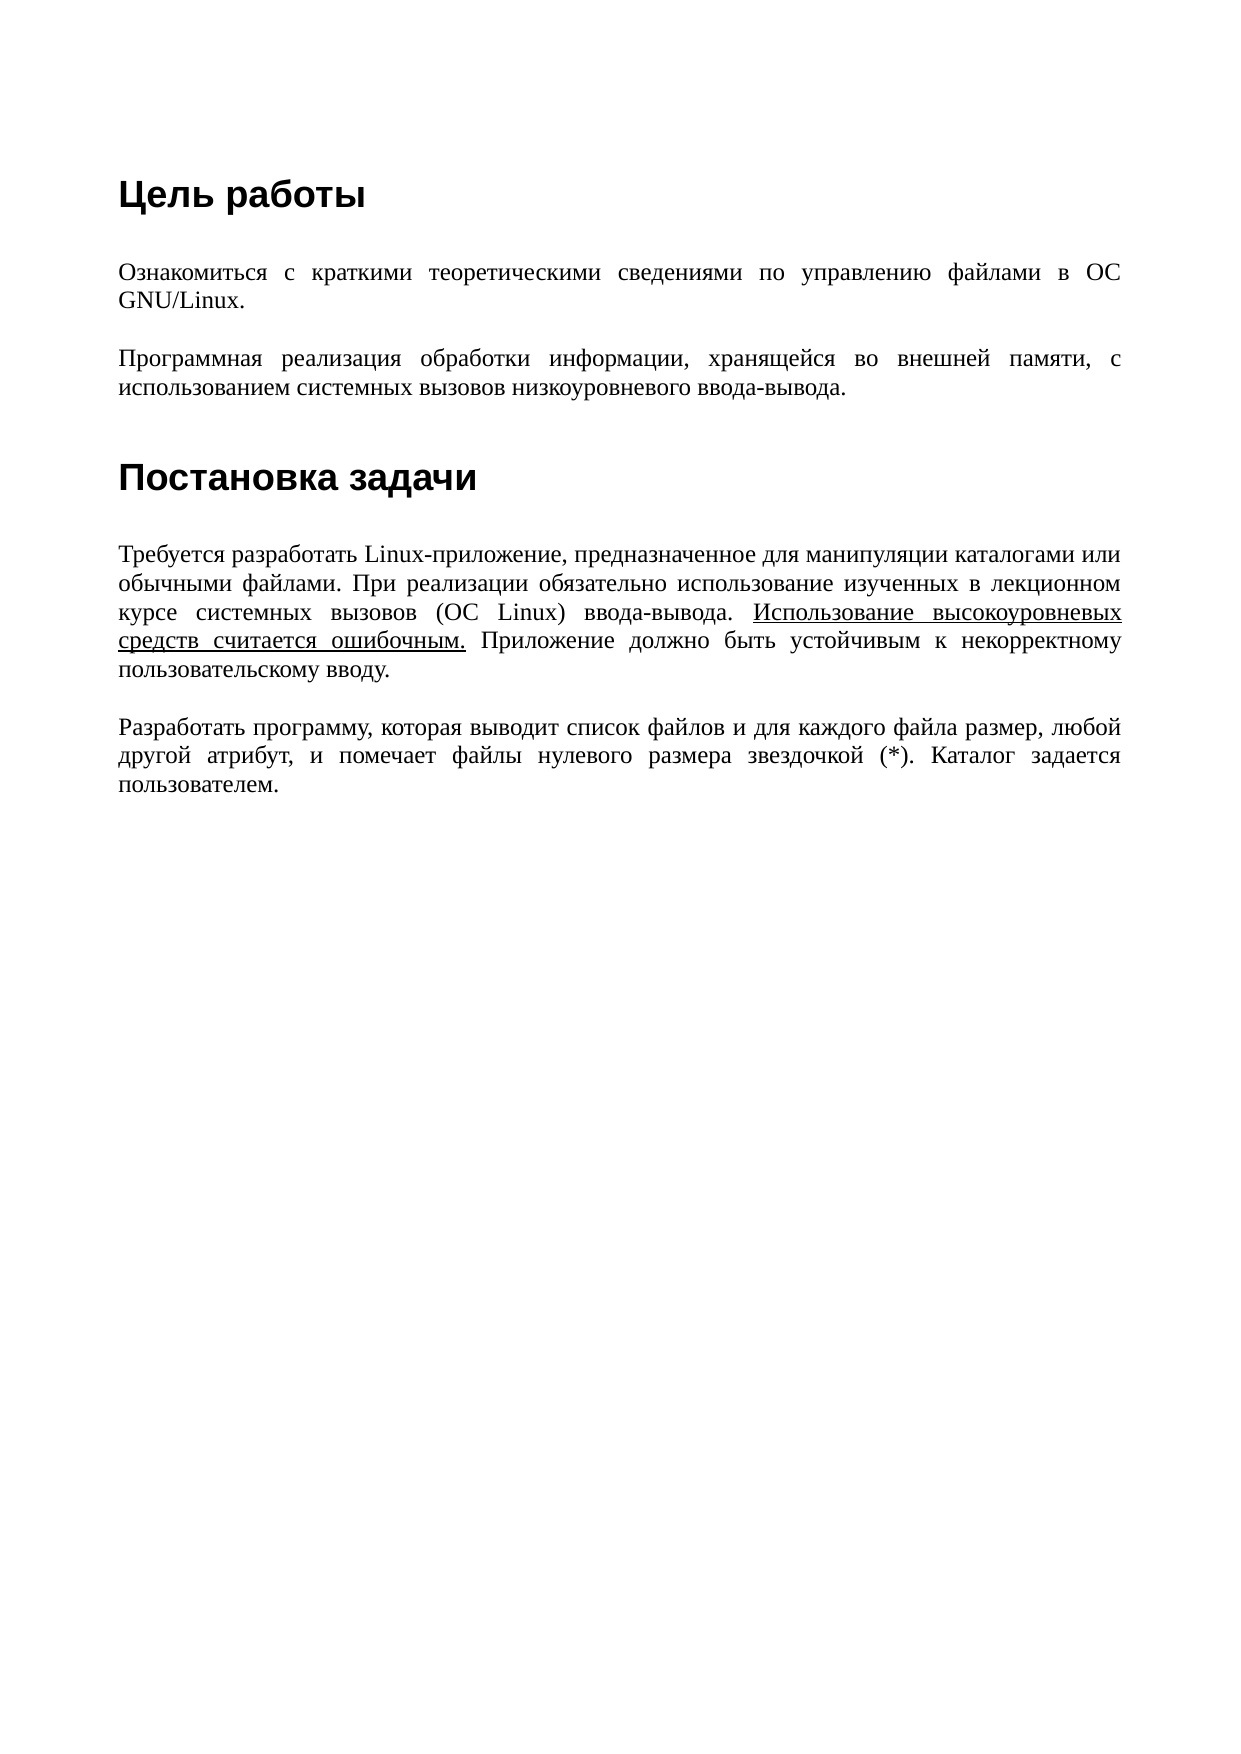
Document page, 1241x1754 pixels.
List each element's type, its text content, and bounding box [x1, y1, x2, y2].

text Программная реализация обработки информации, хранящейся во внешней памяти, с использованием системных вызовов низкоуровневого ввода-вывода. [118, 343, 1122, 401]
text Требуется разработать Linux-приложение, предназначенное для манипуляции каталогами или обычными файлами. При реализации обязательно использование изученных в лекционном курсе системных вызовов (ОС Linux) ввода-вывода. Использование высокоуровневых средств считается ошибочным. Приложение должно быть устойчивым к некорректному пользовательскому вводу. [118, 539, 1122, 683]
subtitle Постановка задачи [118, 454, 1122, 498]
text Разработать программу, которая выводит список файлов и для каждого файла размер, любой другой атрибут, и помечает файлы нулевого размера звездочкой (*). Каталог задается пользователем. [118, 712, 1122, 798]
text Ознакомиться с краткими теоретическими сведениями по управлению файлами в ОС GNU/Linux. [118, 257, 1122, 314]
subtitle Цель работы [118, 172, 1122, 216]
